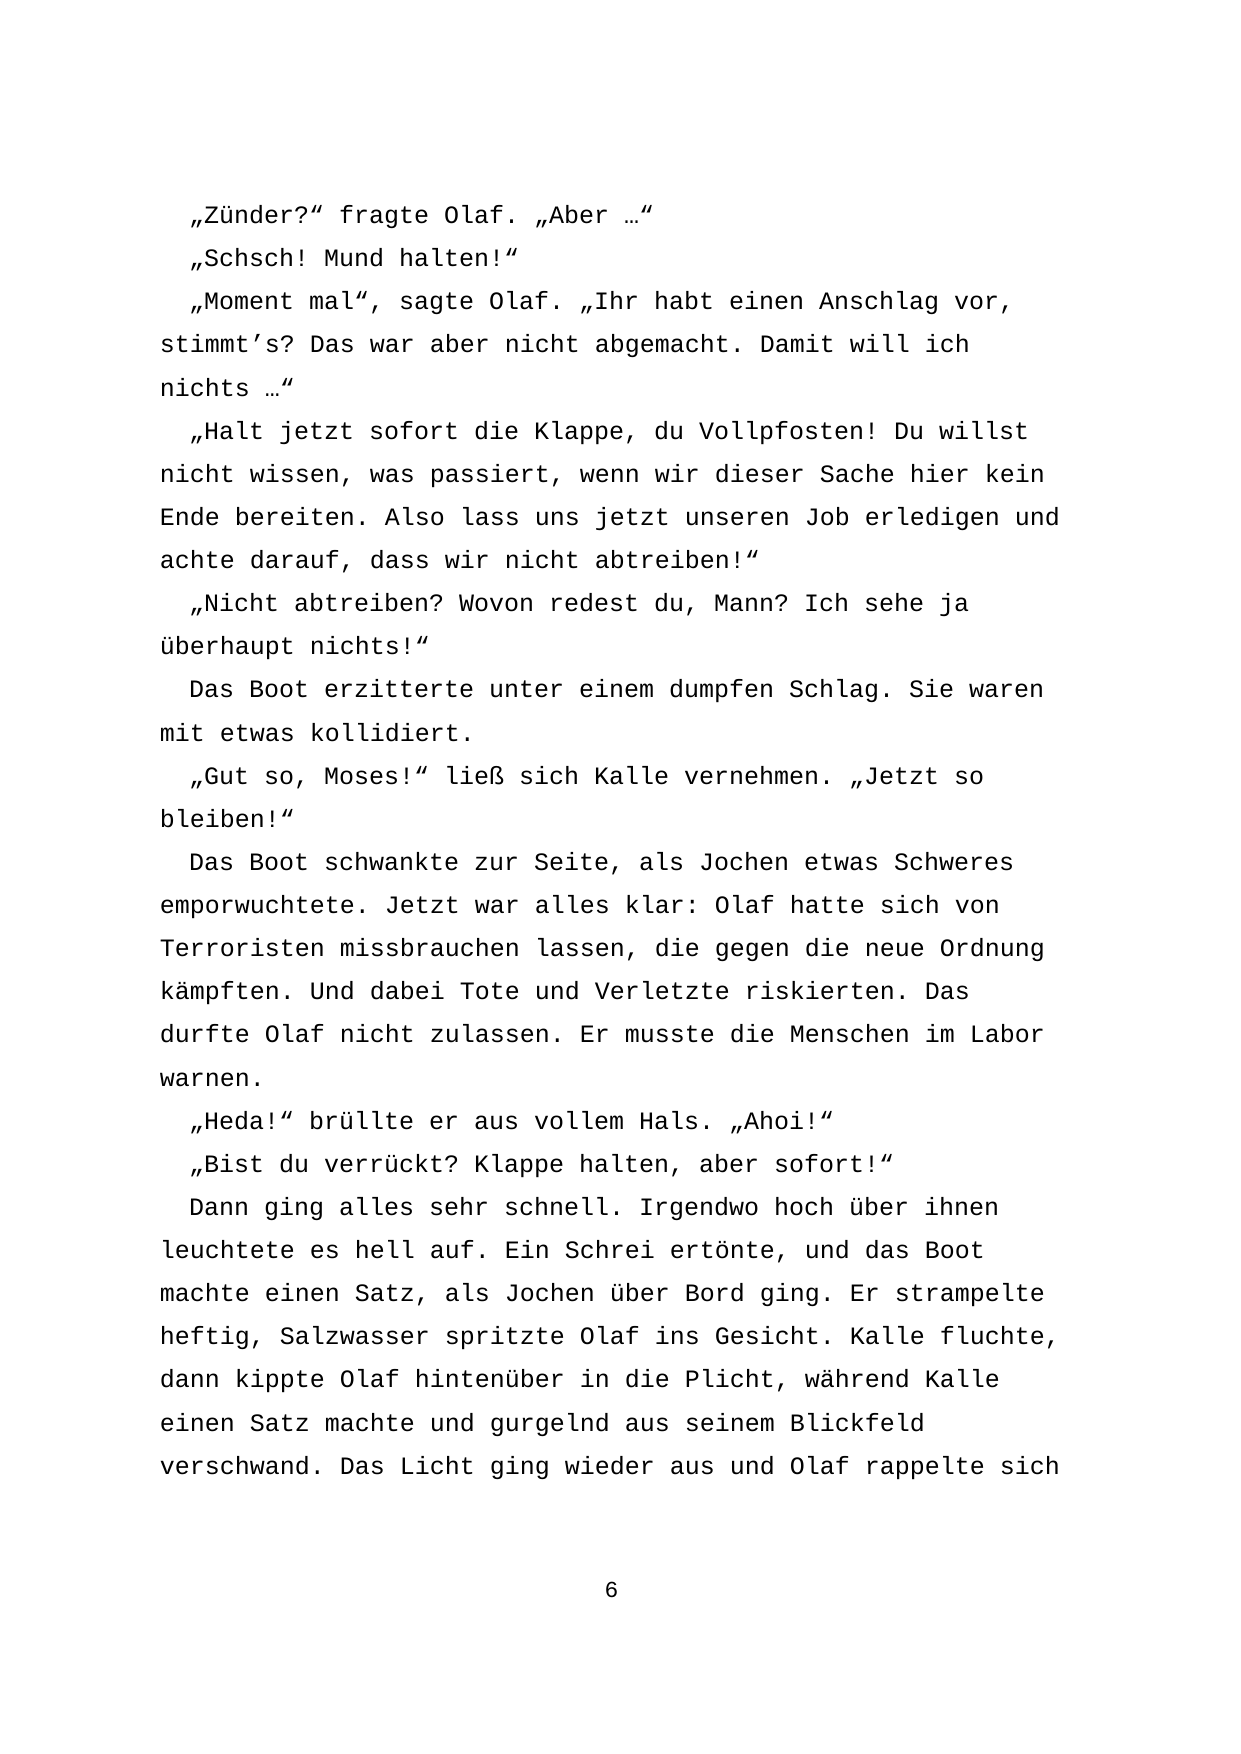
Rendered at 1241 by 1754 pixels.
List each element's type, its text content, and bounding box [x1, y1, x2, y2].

text „Heda!“ brüllte er aus vollem Hals. „Ahoi!“ [159, 1094, 1063, 1138]
text „Bist du verrückt? Klappe halten, aber sofort!“ [159, 1138, 1063, 1181]
text „Schsch! Mund halten!“ [159, 232, 1063, 275]
text „Gut so, Moses!“ ließ sich Kalle vernehmen. „Jetzt so bleiben!“ [159, 749, 1063, 836]
text Das Boot erzitterte unter einem dumpfen Schlag. Sie waren mit etwas kollidiert. [159, 663, 1063, 749]
text Das Boot schwankte zur Seite, als Jochen etwas Schweres emporwuchtete. Jetzt war alles klar: Olaf hatte sich von Terroristen missbrauchen lassen, die gegen die neue Ordnung kämpften. Und dabei Tote und Verletzte riskierten. Das durfte Olaf nicht zulassen. Er musste die Menschen im Labor warnen. [159, 836, 1063, 1094]
text „Zünder?“ fragte Olaf. „Aber …“ [159, 189, 1063, 232]
text „Halt jetzt sofort die Klappe, du Vollpfosten! Du willst nicht wissen, was passiert, wenn wir dieser Sache hier kein Ende bereiten. Also lass uns jetzt unseren Job erledigen und achte darauf, dass wir nicht abtreiben!“ [159, 404, 1063, 577]
text Dann ging alles sehr schnell. Irgendwo hoch über ihnen leuchtete es hell auf. Ein Schrei ertönte, und das Boot machte einen Satz, als Jochen über Bord ging. Er strampelte heftig, Salzwasser spritzte Olaf ins Gesicht. Kalle fluchte, dann kippte Olaf hintenüber in die Plicht, während Kalle einen Satz machte und gurgelnd aus seinem Blickfeld verschwand. Das Licht ging wieder aus und Olaf rappelte sich [159, 1181, 1063, 1483]
text „Moment mal“, sagte Olaf. „Ihr habt einen Anschlag vor, stimmt’s? Das war aber nicht abgemacht. Damit will ich nichts …“ [159, 275, 1063, 404]
text „Nicht abtreiben? Wovon redest du, Mann? Ich sehe ja überhaupt nichts!“ [159, 577, 1063, 663]
